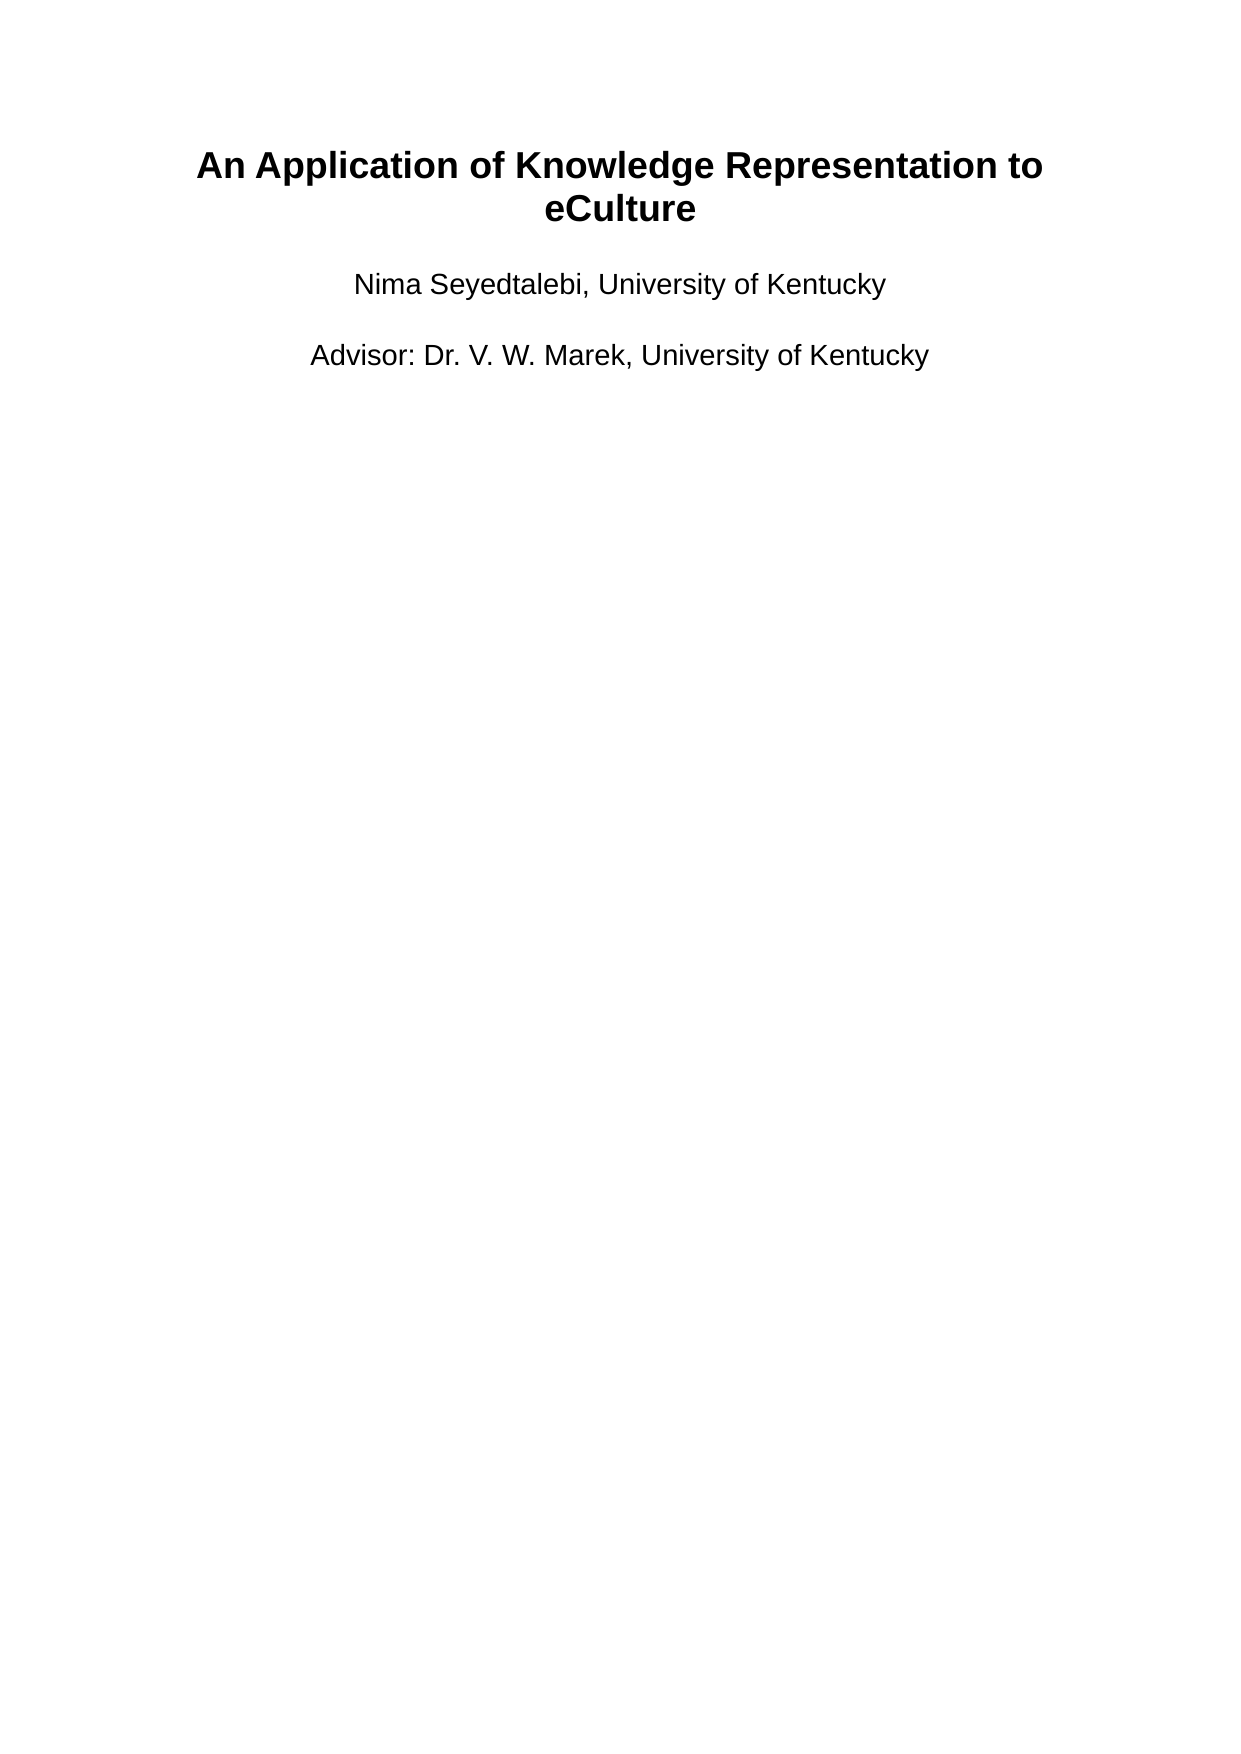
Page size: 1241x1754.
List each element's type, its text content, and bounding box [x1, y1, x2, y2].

subtitle Nima Seyedtalebi, University of Kentucky [118, 267, 1122, 300]
subtitle Advisor: Dr. V. W. Marek, University of Kentucky [118, 338, 1122, 371]
title An Application of Knowledge Representation to eCulture [118, 143, 1122, 229]
